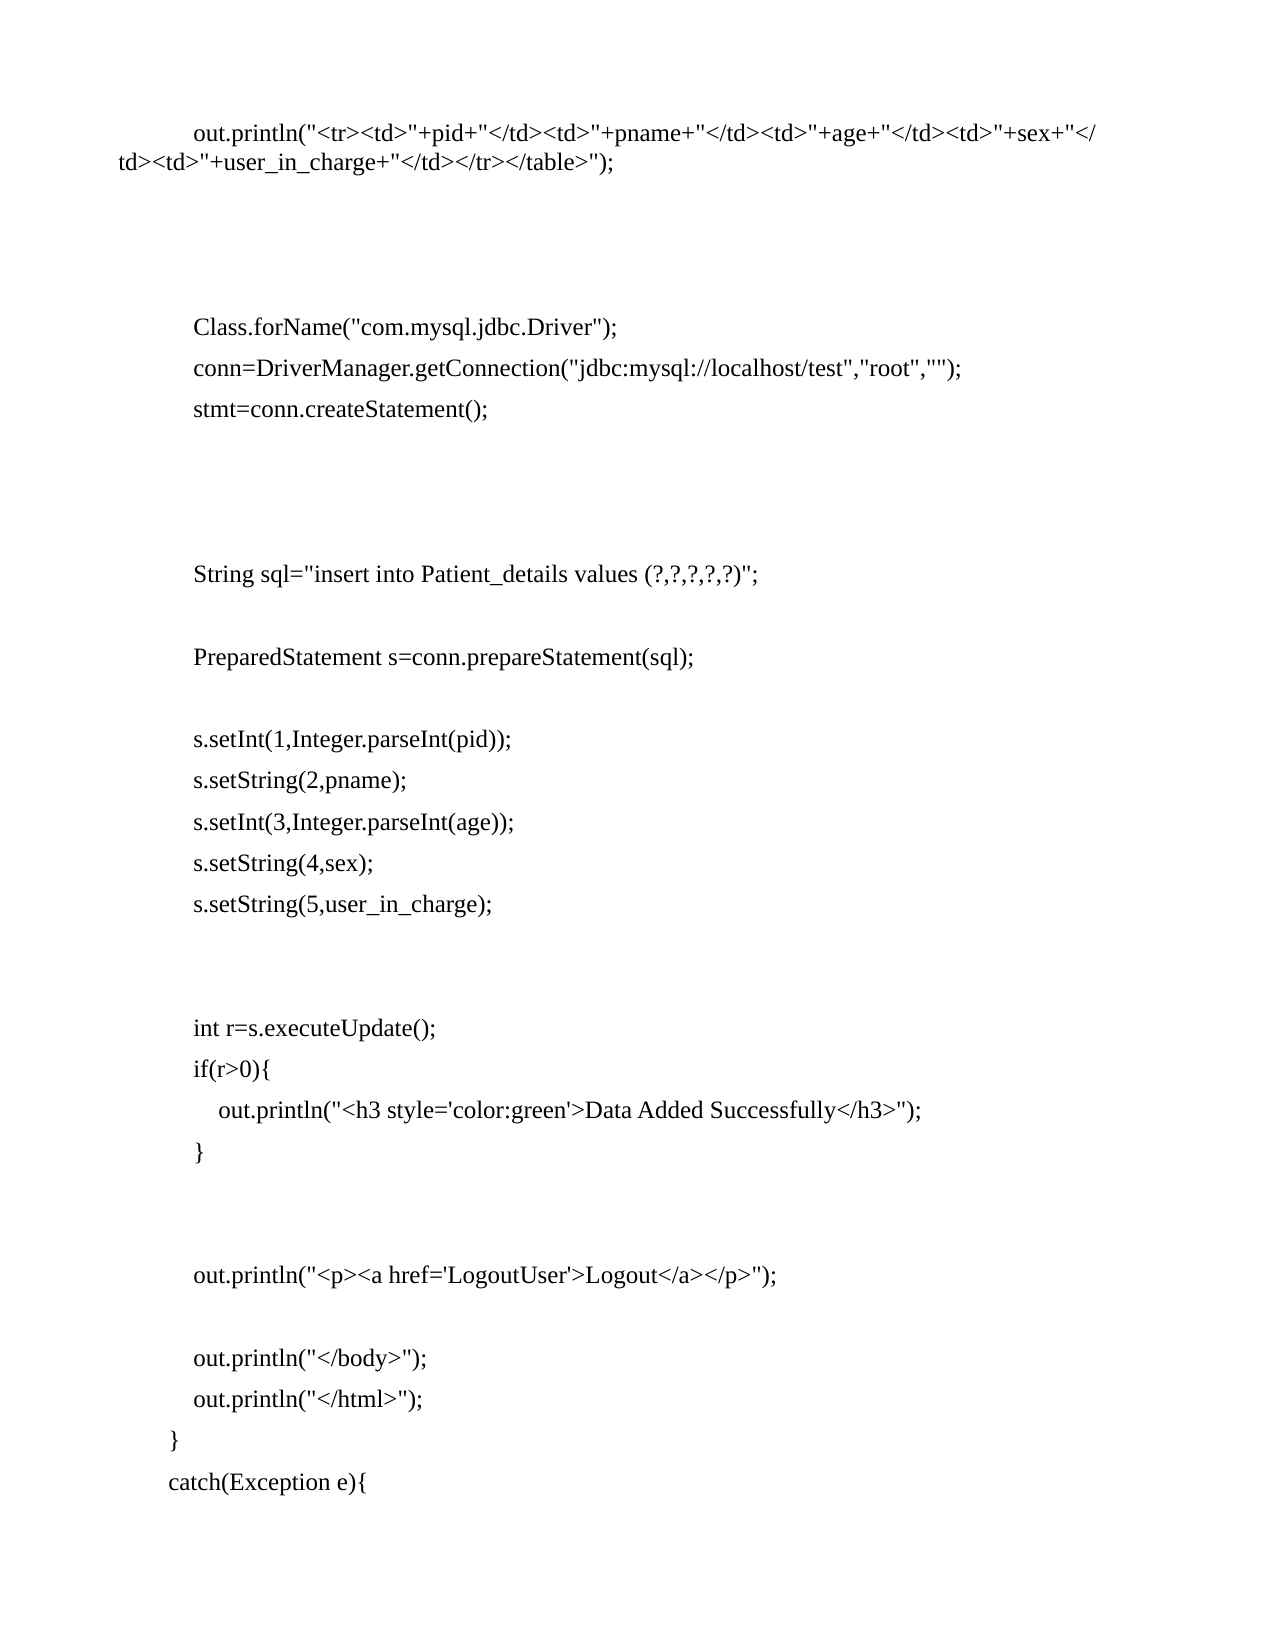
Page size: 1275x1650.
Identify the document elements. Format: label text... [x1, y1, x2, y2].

text s.setInt(1,Integer.parseInt(pid)); [118, 724, 1157, 753]
text } [118, 1137, 1157, 1166]
text out.println("<p><a href='LogoutUser'>Logout</a></p>"); [118, 1261, 1157, 1289]
text Class.forName("com.mysql.jdbc.Driver"); [118, 312, 1157, 341]
text int r=s.executeUpdate(); [118, 1013, 1157, 1042]
text } [118, 1426, 1157, 1454]
text String sql="insert into Patient_details values (?,?,?,?,?)"; [118, 559, 1157, 588]
text catch(Exception e){ [118, 1467, 1157, 1496]
text out.println("</html>"); [118, 1384, 1157, 1413]
text out.println("</body>"); [118, 1343, 1157, 1372]
text conn=DriverManager.getConnection("jdbc:mysql://localhost/test","root",""); [118, 353, 1157, 382]
text if(r>0){ [118, 1054, 1157, 1083]
text s.setString(4,sex); [118, 848, 1157, 877]
text s.setString(5,user_in_charge); [118, 889, 1157, 918]
text s.setInt(3,Integer.parseInt(age)); [118, 807, 1157, 836]
text s.setString(2,pname); [118, 766, 1157, 794]
text out.println("<tr><td>"+pid+"</td><td>"+pname+"</td><td>"+age+"</td><td>"+sex+"</td><td>"+user_in_charge+"</td></tr></table>"); [118, 118, 1157, 176]
text PreparedStatement s=conn.prepareStatement(sql); [118, 642, 1157, 671]
text out.println("<h3 style='color:green'>Data Added Successfully</h3>"); [118, 1096, 1157, 1124]
text stmt=conn.createStatement(); [118, 394, 1157, 423]
